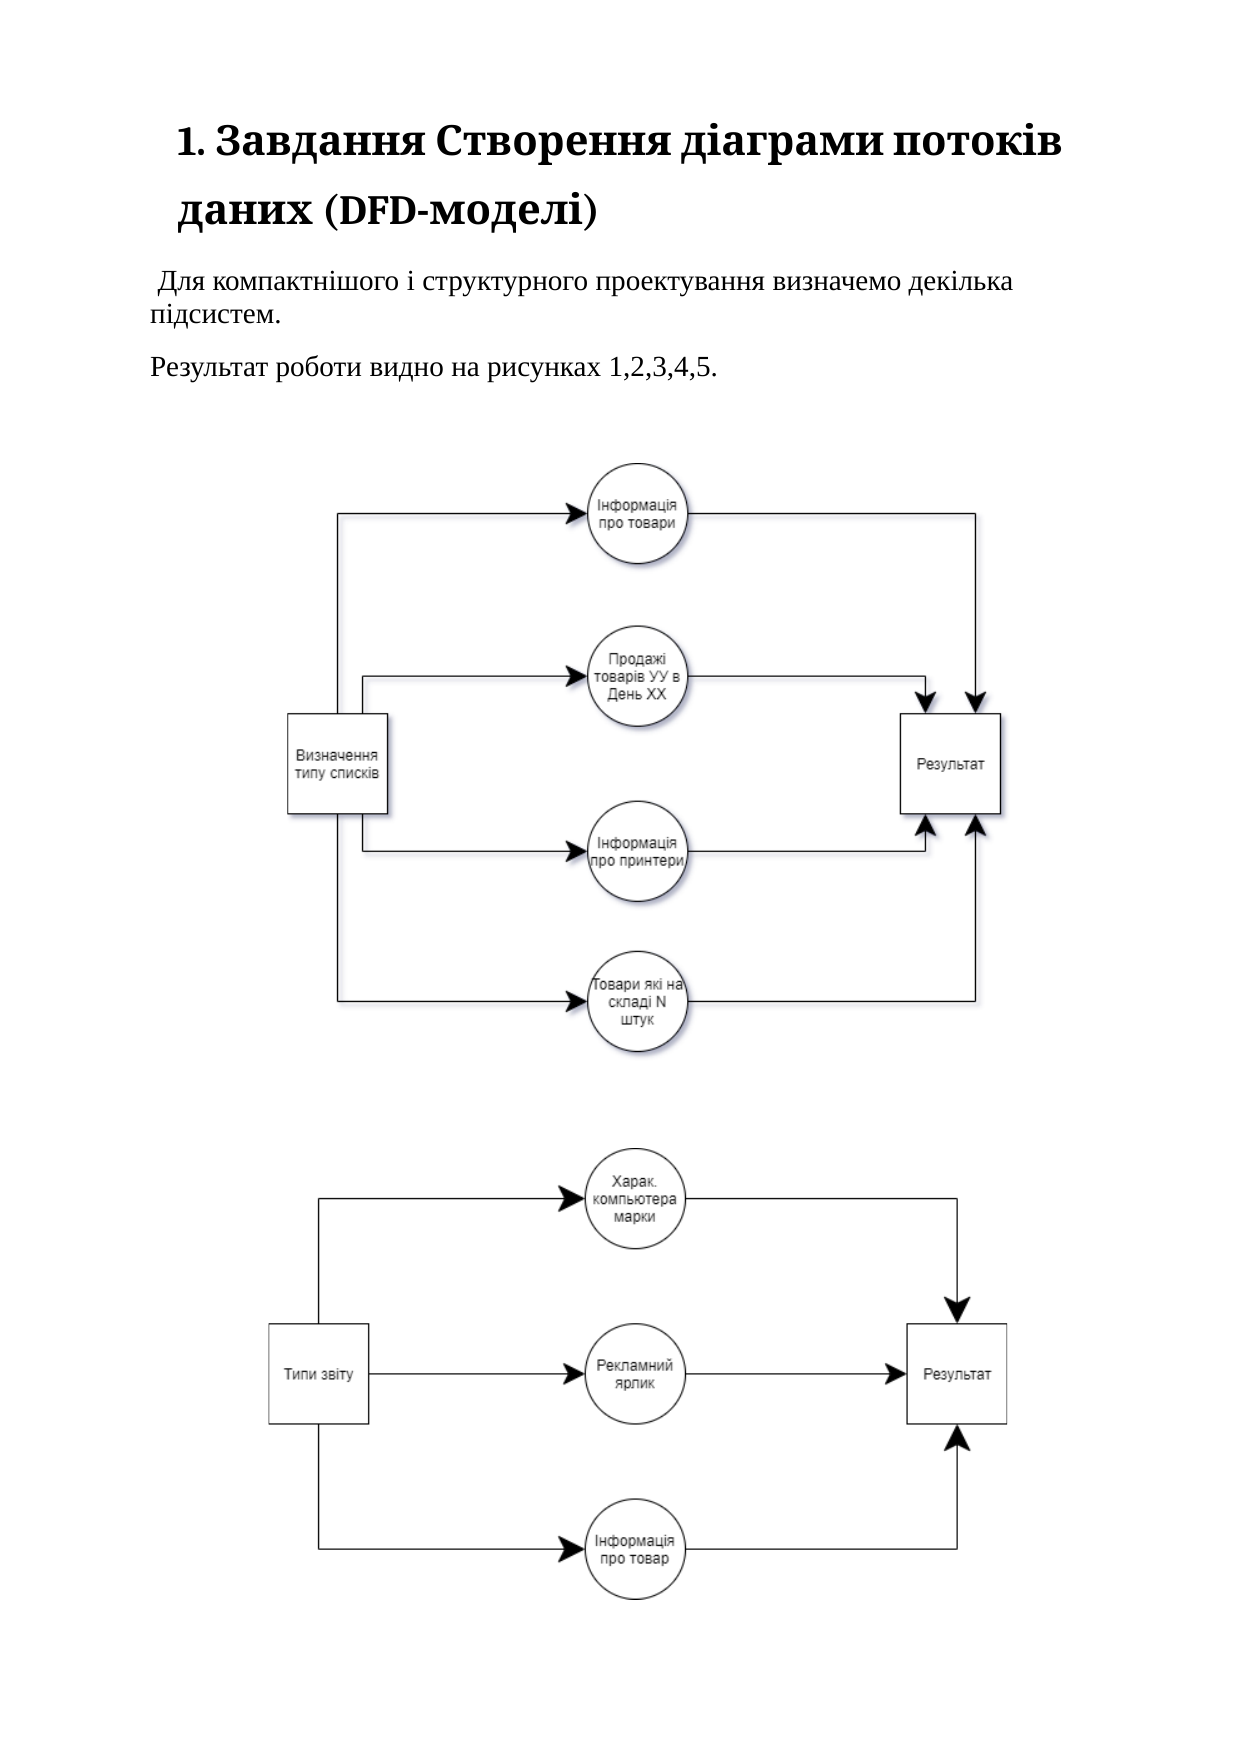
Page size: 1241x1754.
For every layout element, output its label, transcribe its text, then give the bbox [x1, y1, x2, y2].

picture [287, 463, 1015, 1066]
text 1. Завдання Створення діаграми потоків даних (DFD-моделі) [177, 118, 1069, 235]
text Результат роботи видно на рисунках 1,2,3,4,5. [150, 349, 1152, 383]
text Для компактнішого і структурного проектування визначемо декілька підсистем. [150, 263, 1152, 330]
picture [268, 1148, 1008, 1600]
